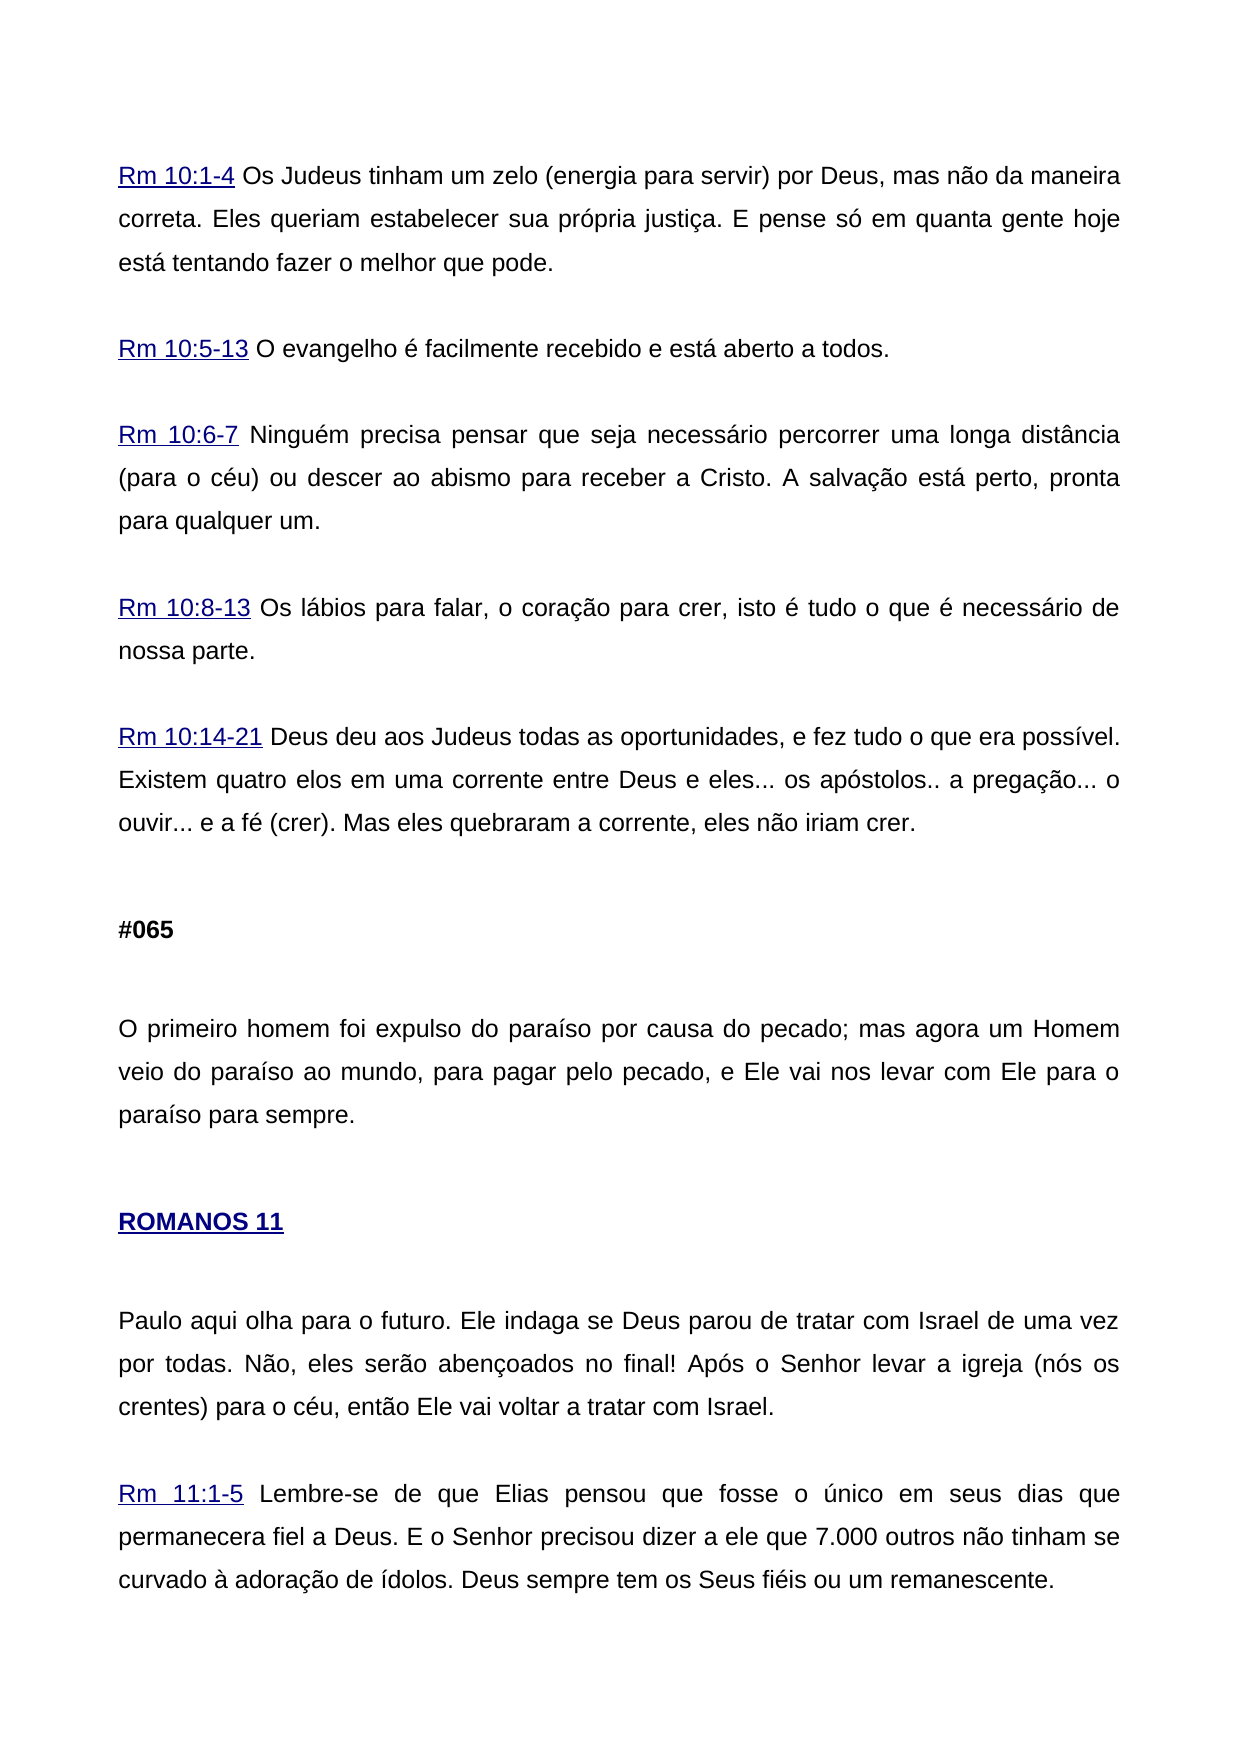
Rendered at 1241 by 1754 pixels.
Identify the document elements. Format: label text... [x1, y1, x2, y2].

text Rm 10:6-7 Ninguém precisa pensar que seja necessário percorrer uma longa distância (para o céu) ou descer ao abismo para receber a Cristo. A salvação está perto, pronta para qualquer um. [118, 420, 1122, 535]
text Rm 11:1-5 Lembre-se de que Elias pensou que fosse o único em seus dias que permanecera fiel a Deus. E o Senhor precisou dizer a ele que 7.000 outros não tinham se curvado à adoração de ídolos. Deus sempre tem os Seus fiéis ou um remanescente. [118, 1478, 1122, 1593]
text Paulo aqui olha para o futuro. Ele indaga se Deus parou de tratar com Israel de uma vez por todas. Não, eles serão abençoados no final! Após o Senhor levar a igreja (nós os crentes) para o céu, então Ele vai voltar a tratar com Israel. [118, 1306, 1122, 1421]
text Rm 10:14-21 Deus deu aos Judeus todas as oportunidades, e fez tudo o que era possível. Existem quatro elos em uma corrente entre Deus e eles... os apóstolos.. a pregação... o ouvir... e a fé (crer). Mas eles quebraram a corrente, eles não iriam crer. [118, 722, 1122, 837]
text Rm 10:1-4 Os Judeus tinham um zelo (energia para servir) por Deus, mas não da maneira correta. Eles queriam estabelecer sua própria justiça. E pense só em quanta gente hoje está tentando fazer o melhor que pode. [118, 161, 1122, 276]
text O primeiro homem foi expulso do paraíso por causa do pecado; mas agora um Homem veio do paraíso ao mundo, para pagar pelo pecado, e Ele vai nos levar com Ele para o paraíso para sempre. [118, 1014, 1122, 1129]
text Rm 10:5-13 O evangelho é facilmente recebido e está aberto a todos. [118, 334, 1122, 362]
text Rm 10:8-13 Os lábios para falar, o coração para crer, isto é tudo o que é necessário de nossa parte. [118, 592, 1122, 664]
subtitle ROMANOS 11 [118, 1207, 1122, 1236]
subtitle #065 [118, 915, 1122, 944]
